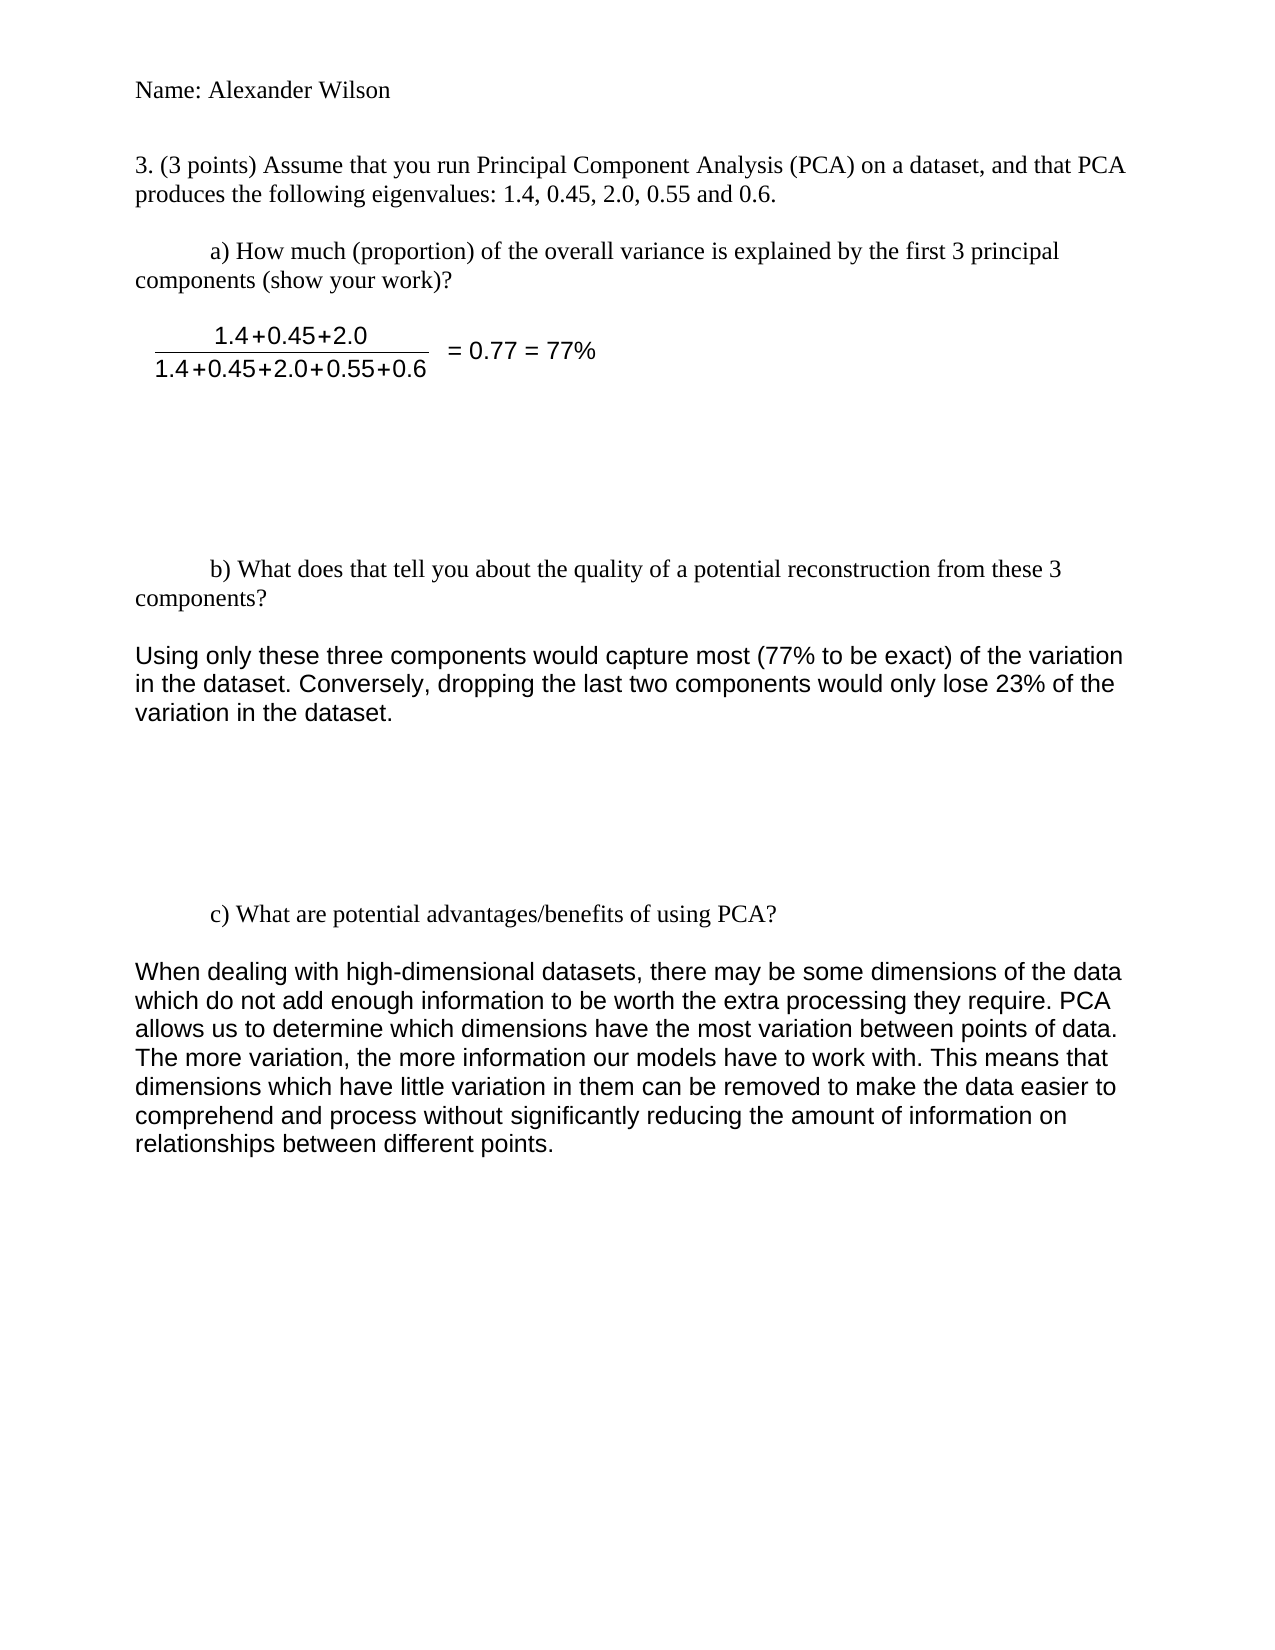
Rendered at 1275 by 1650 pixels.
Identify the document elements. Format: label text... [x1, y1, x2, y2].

text 3. (3 points) Assume that you run Principal Component Analysis (PCA) on a dataset, and that PCA produces the following eigenvalues: 1.4, 0.45, 2.0, 0.55 and 0.6. [135, 150, 1140, 207]
text b) What does that tell you about the quality of a potential reconstruction from these 3 components? [135, 554, 1140, 612]
text When dealing with high-dimensional datasets, there may be some dimensions of the data which do not add enough information to be worth the extra processing they require. PCA allows us to determine which dimensions have the most variation between points of data. The more variation, the more information our models have to work with. This means that dimensions which have little variation in them can be removed to make the data easier to comprehend and process without significantly reducing the amount of information on relationships between different points. [135, 957, 1140, 1158]
text c) What are potential advantages/benefits of using PCA? [135, 899, 1140, 928]
text Using only these three components would capture most (77% to be exact) of the variation in the dataset. Conversely, dropping the last two components would only lose 23% of the variation in the dataset. [135, 641, 1140, 727]
text = 0.77 = 77% [135, 322, 1140, 382]
text a) How much (proportion) of the overall variance is explained by the first 3 principal components (show your work)? [135, 236, 1140, 294]
